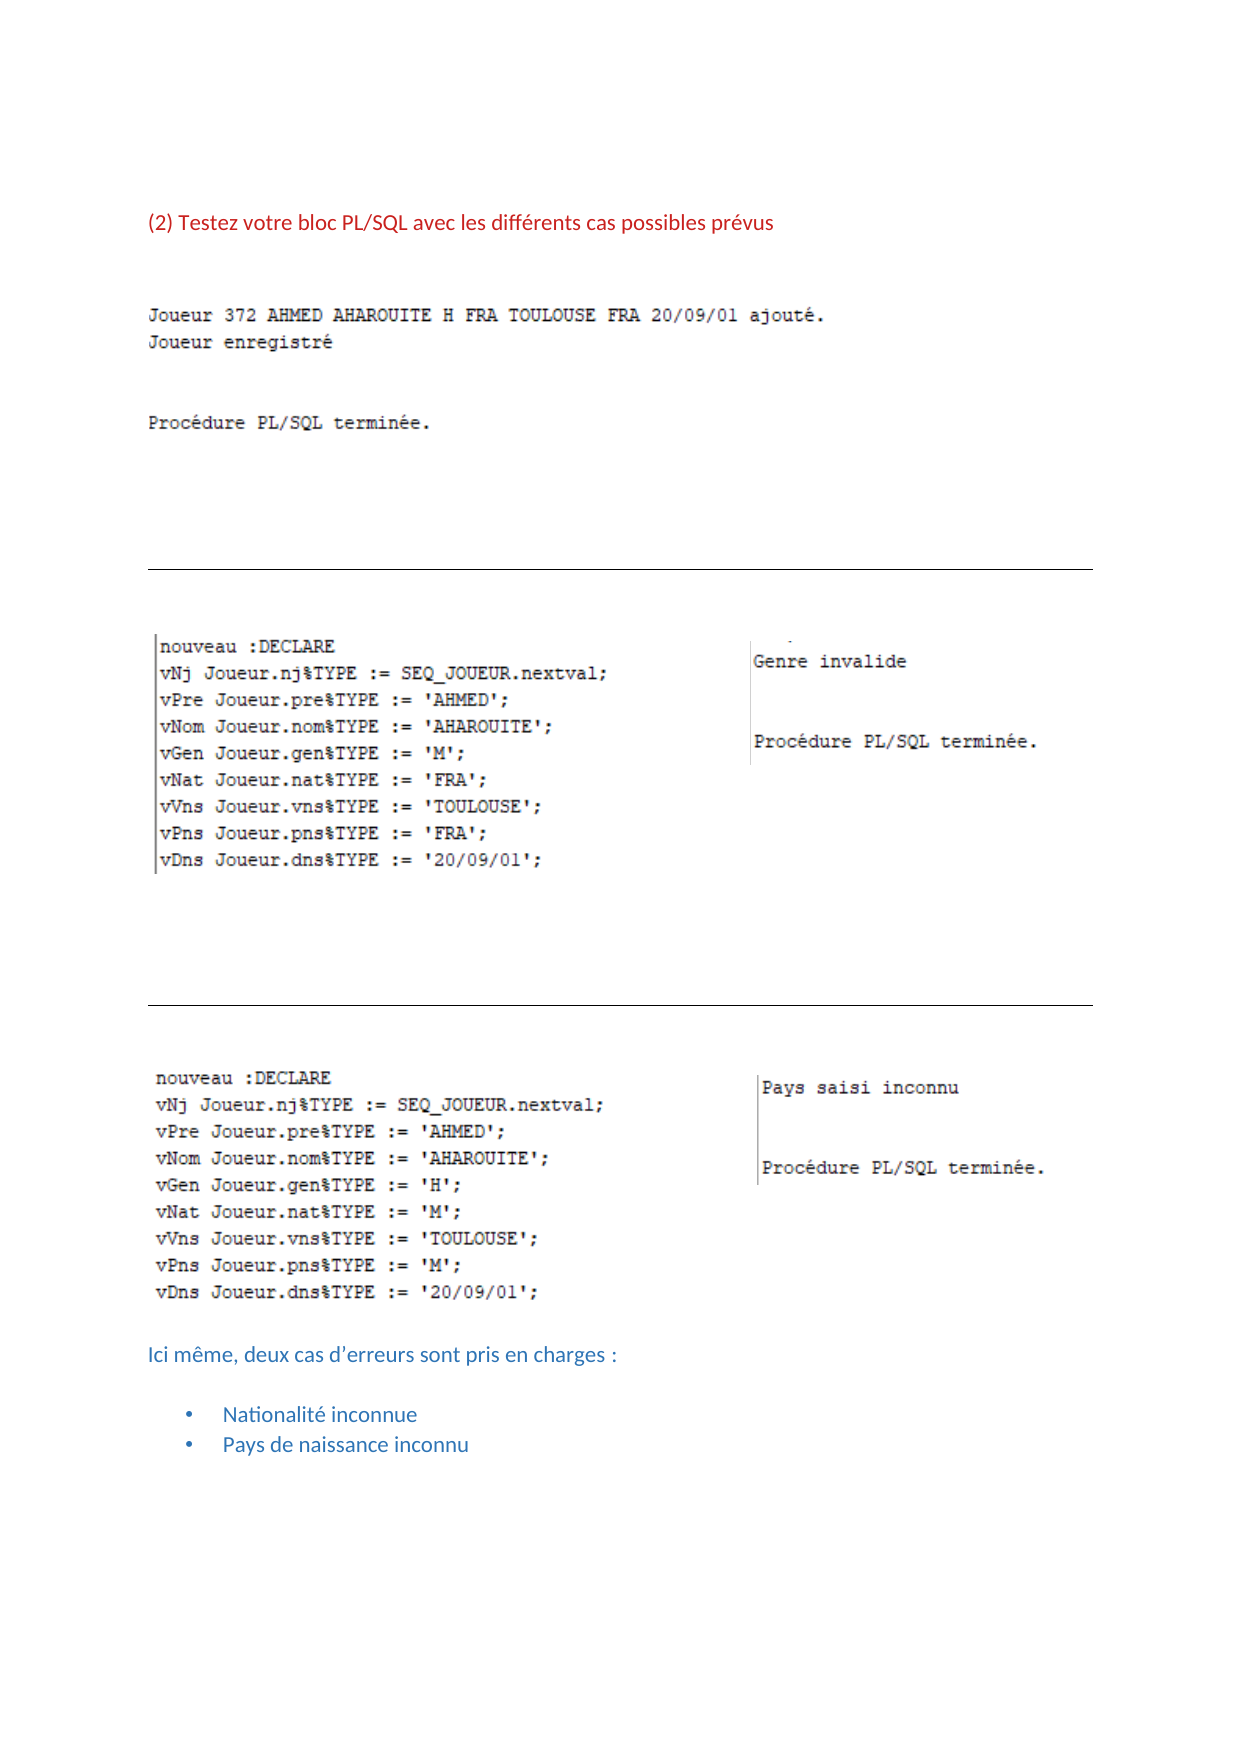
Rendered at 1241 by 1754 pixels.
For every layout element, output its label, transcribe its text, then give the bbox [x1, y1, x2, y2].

picture [154, 634, 617, 874]
picture [153, 1068, 612, 1311]
list Pays de naissance inconnu [185, 1431, 1093, 1458]
picture [757, 1075, 1053, 1185]
text Ici même, deux cas d’erreurs sont pris en charges : [148, 1340, 1093, 1368]
text (2) Testez votre bloc PL/SQL avec les différents cas possibles prévus [148, 208, 1093, 236]
picture [149, 301, 831, 437]
picture [750, 641, 1044, 765]
list Nationalité inconnue [185, 1400, 1093, 1428]
